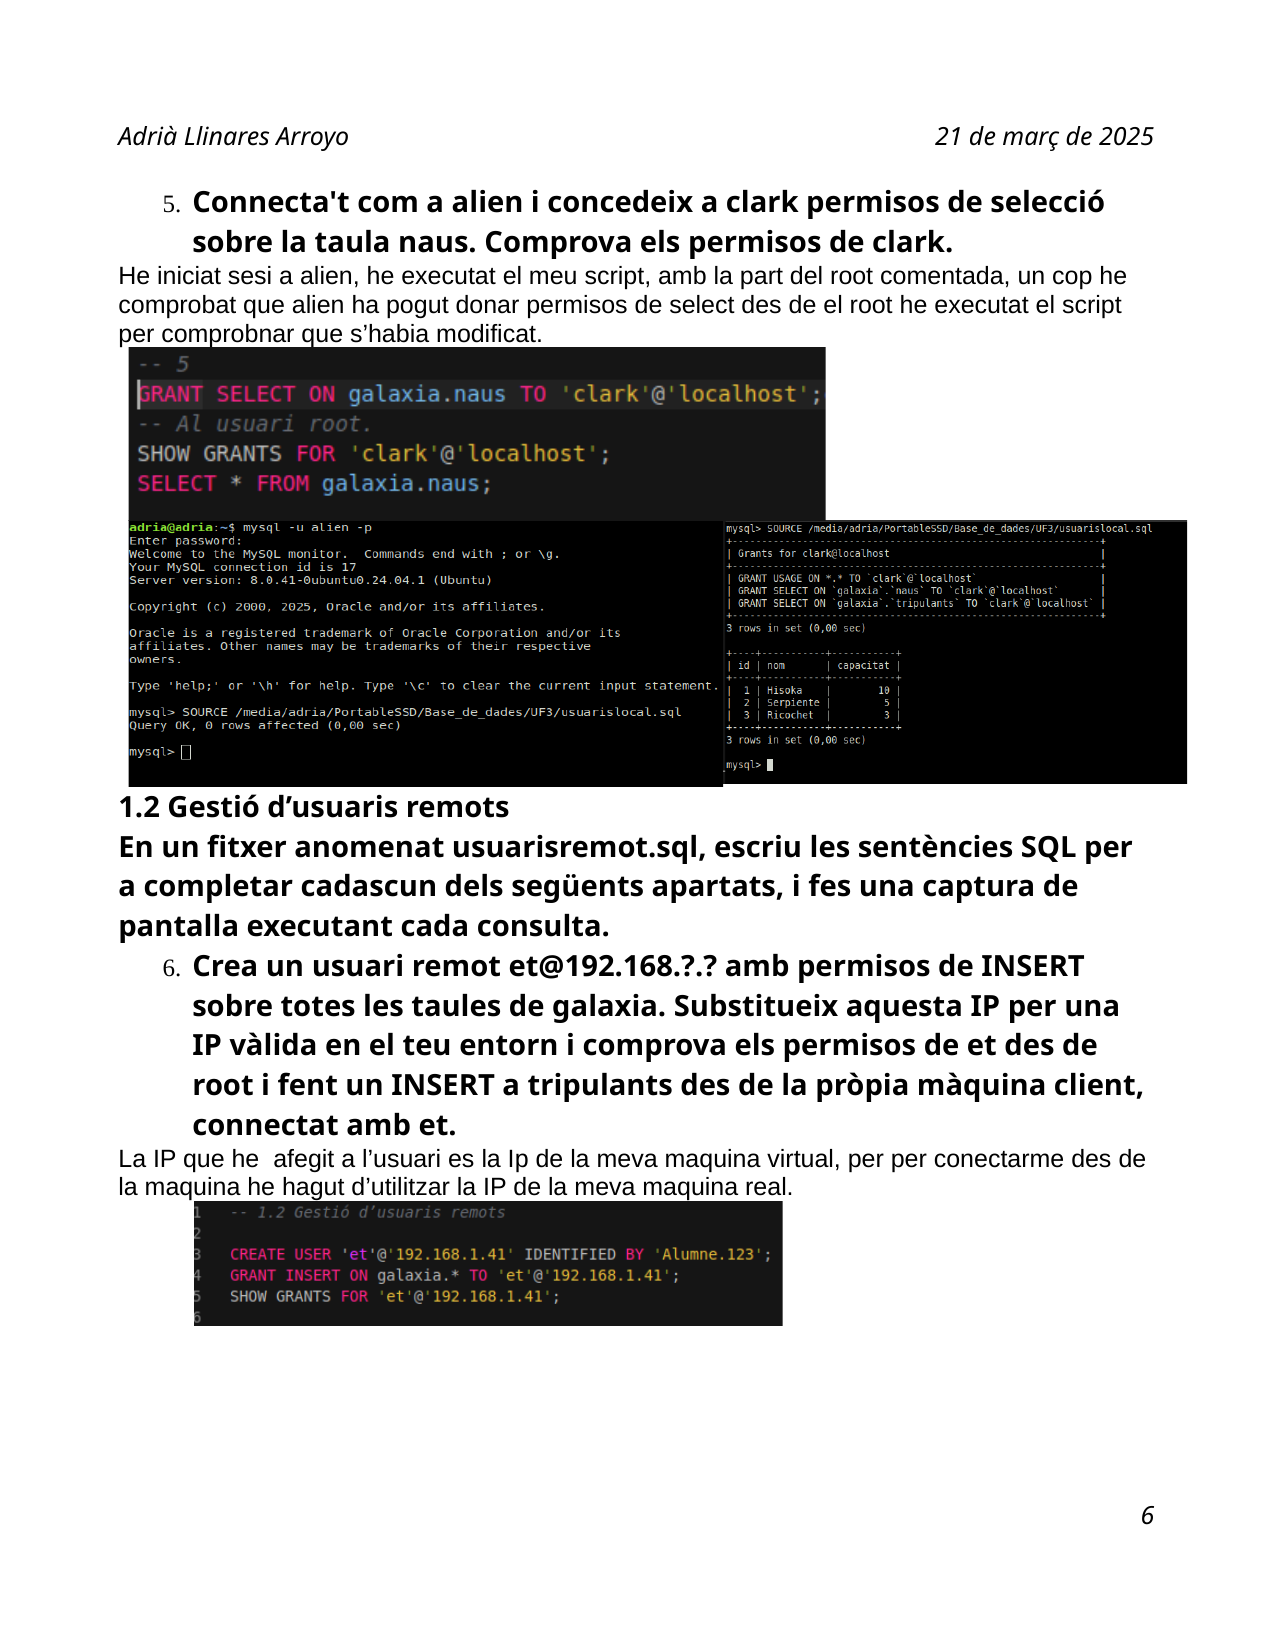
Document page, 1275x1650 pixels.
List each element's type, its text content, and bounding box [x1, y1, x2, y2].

text He iniciat sesi a alien, he executat el meu script, amb la part del root comentada, un cop he comprobat que alien ha pogut donar permisos de select des de el root he executat el script per comprobnar que s’habia modificat. [118, 261, 1157, 347]
text En un fitxer anomenat usuarisremot.sql, escriu les sentències SQL per a completar cadascun dels següents apartats, i fes una captura de pantalla executant cada consulta. [118, 826, 1157, 945]
picture [128, 347, 1188, 787]
picture [194, 1201, 783, 1326]
list Connecta't com a alien i concedeix a clark permisos de selecció sobre la taula naus. Comprova els permisos de clark. [162, 182, 1157, 261]
list Crea un usuari remot et@192.168.?.? amb permisos de INSERT sobre totes les taules de galaxia. Substitueix aquesta IP per una IP vàlida en el teu entorn i comprova els permisos de et des de root i fent un INSERT a tripulants des de la pròpia màquina client, connectat amb et. [162, 945, 1157, 1143]
text 1.2 Gestió d’usuaris remots [118, 347, 1157, 826]
text La IP que he afegit a l’usuari es la Ip de la meva maquina virtual, per per conectarme des de la maquina he hagut d’utilitzar la IP de la meva maquina real. [118, 1143, 1157, 1201]
